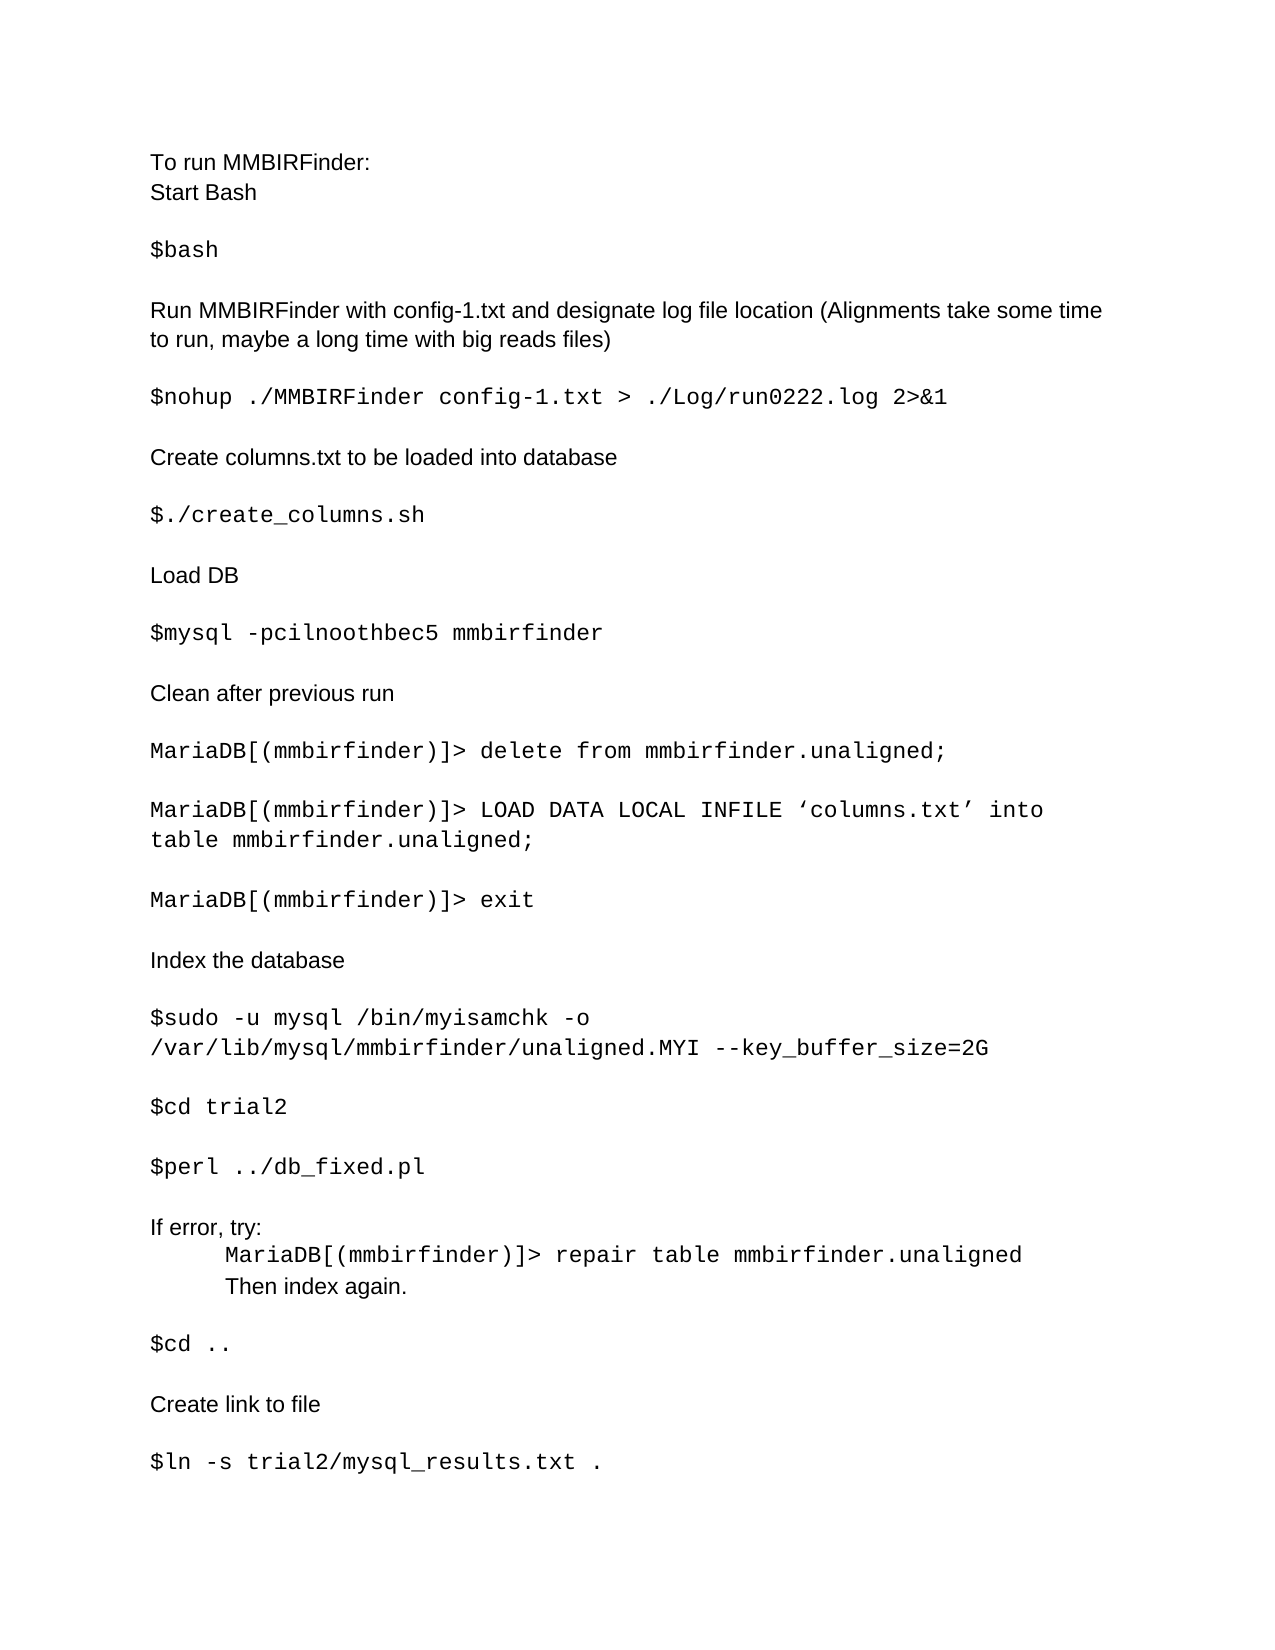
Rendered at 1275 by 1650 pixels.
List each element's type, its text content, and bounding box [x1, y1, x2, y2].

text Then index again. [150, 1273, 1125, 1299]
text Run MMBIRFinder with config-1.txt and designate log file location (Alignments take some time to run, maybe a long time with big reads files) [150, 297, 1125, 352]
text $bash [150, 238, 1125, 264]
text $perl ../db_fixed.pl [150, 1155, 1125, 1181]
text Create columns.txt to be loaded into database [150, 444, 1125, 470]
text $cd .. [150, 1332, 1125, 1358]
text $nohup ./MMBIRFinder config-1.txt > ./Log/run0222.log 2>&1 [150, 385, 1125, 411]
text MariaDB[(mmbirfinder)]> LOAD DATA LOCAL INFILE ‘columns.txt’ into table mmbirfinder.unaligned; [150, 799, 1125, 854]
text Load DB [150, 562, 1125, 588]
text Index the database [150, 947, 1125, 973]
text $./create_columns.sh [150, 503, 1125, 529]
text If error, try: [150, 1214, 1125, 1240]
text Start Bash [150, 179, 1125, 205]
text $sudo -u mysql /bin/myisamchk -o /var/lib/mysql/mmbirfinder/unaligned.MYI --key_buffer_size=2G [150, 1006, 1125, 1062]
text MariaDB[(mmbirfinder)]> repair table mmbirfinder.unaligned [150, 1243, 1125, 1269]
text $cd trial2 [150, 1095, 1125, 1121]
text MariaDB[(mmbirfinder)]> exit [150, 888, 1125, 914]
text Clean after previous run [150, 680, 1125, 706]
text $mysql -pcilnoothbec5 mmbirfinder [150, 621, 1125, 647]
text MariaDB[(mmbirfinder)]> delete from mmbirfinder.unaligned; [150, 739, 1125, 765]
text Create link to file [150, 1391, 1125, 1417]
text To run MMBIRFinder: [150, 150, 1125, 176]
text $ln -s trial2/mysql_results.txt . [150, 1450, 1125, 1476]
